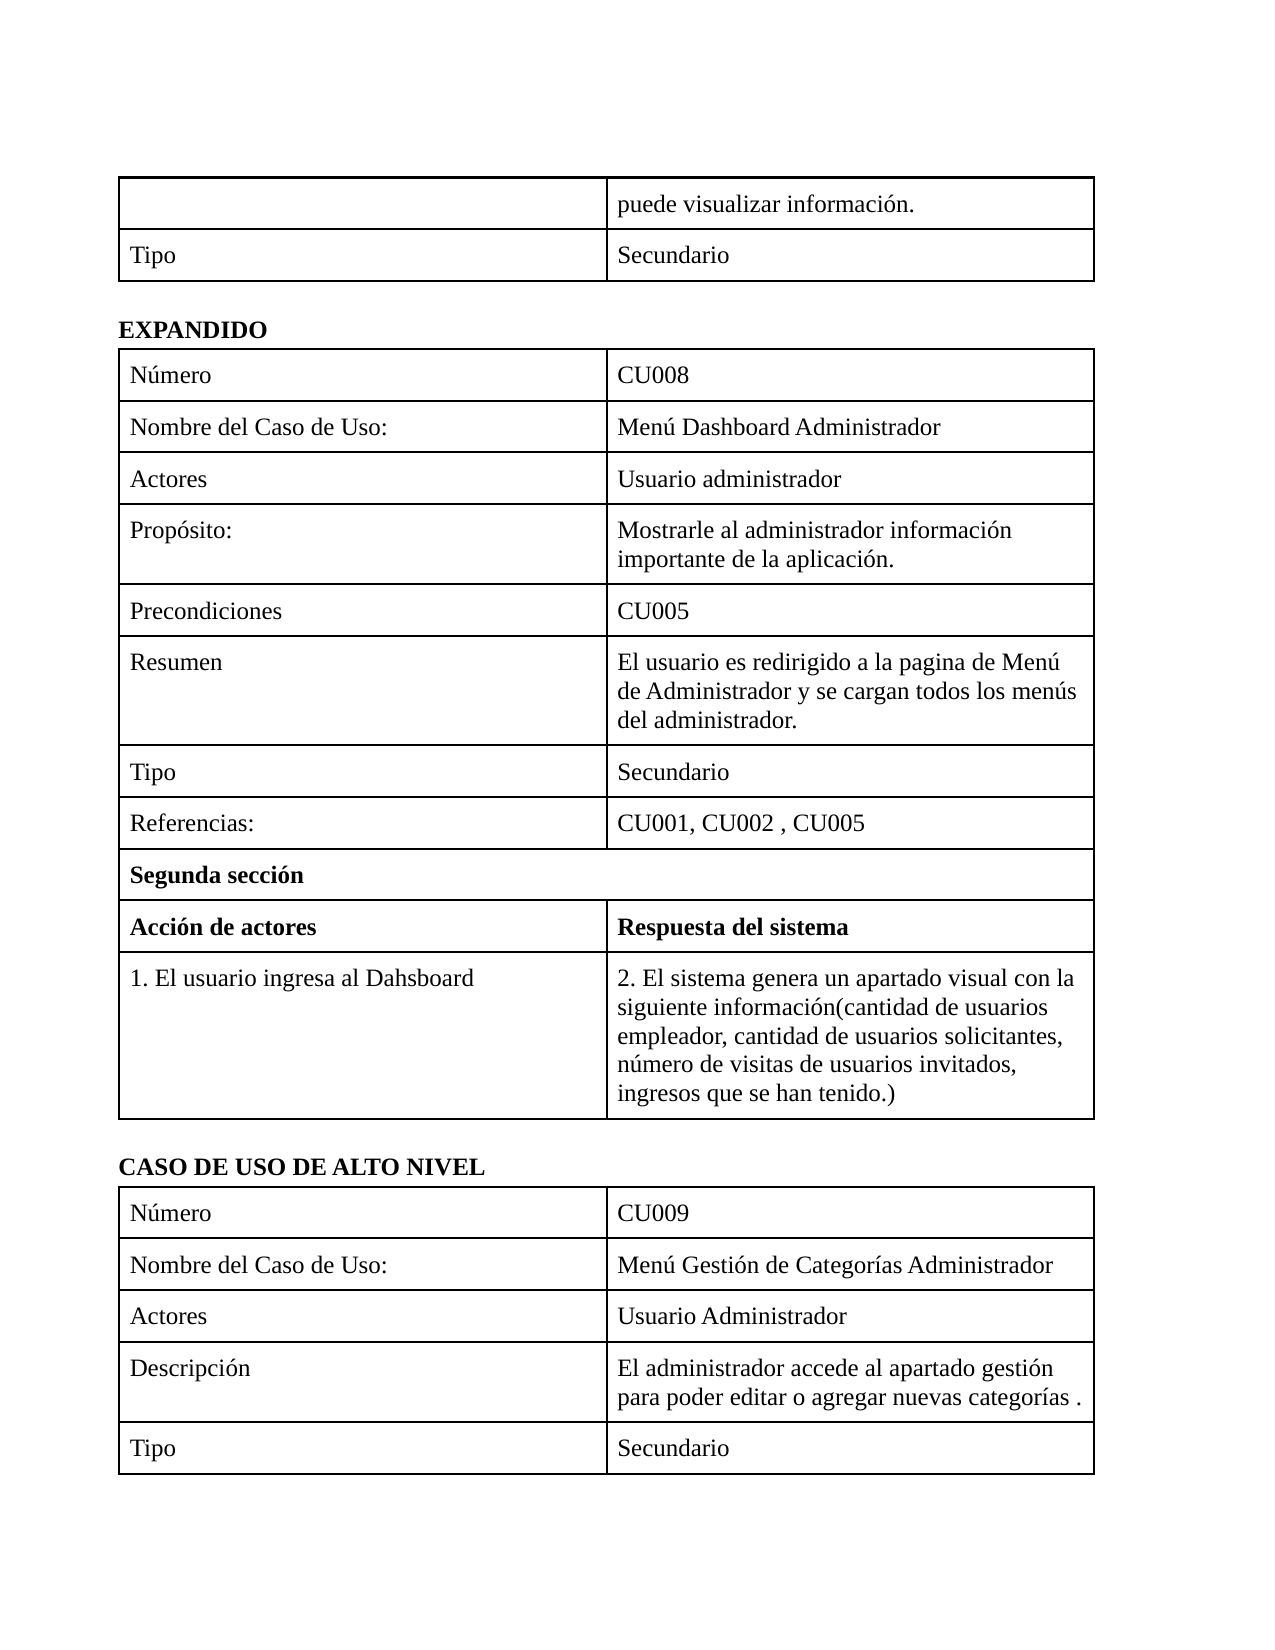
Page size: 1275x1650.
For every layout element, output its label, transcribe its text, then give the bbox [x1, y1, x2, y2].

table_cell Nombre del Caso de Uso: [120, 1239, 606, 1289]
table_cell Segunda sección [120, 850, 1093, 899]
table_cell Descripción [120, 1343, 606, 1421]
table_cell Resumen [120, 637, 606, 744]
table_cell Secundario [608, 1423, 1093, 1473]
table_cell Mostrarle al administrador información importante de la aplicación. [608, 505, 1093, 583]
text CASO DE USO DE ALTO NIVEL [118, 1152, 1157, 1181]
table_cell Referencias: [120, 798, 606, 847]
table_cell Menú Gestión de Categorías Administrador [608, 1239, 1093, 1289]
table_cell Usuario administrador [608, 453, 1093, 503]
table_cell Tipo [120, 1423, 606, 1473]
table_header CU008 [608, 350, 1093, 399]
table_cell Propósito: [120, 505, 606, 583]
table_cell 1. El usuario ingresa al Dahsboard [120, 953, 606, 1117]
table_header Número [120, 350, 606, 399]
table_cell Actores [120, 1291, 606, 1341]
text EXPANDIDO [118, 315, 1157, 343]
table_header Número [120, 1188, 606, 1237]
table_cell Respuesta del sistema [608, 901, 1093, 951]
table_cell CU005 [608, 585, 1093, 635]
table_cell Nombre del Caso de Uso: [120, 402, 606, 451]
table_cell CU001, CU002 , CU005 [608, 798, 1093, 847]
table_cell [120, 179, 606, 228]
table_cell Acción de actores [120, 901, 606, 951]
table_cell Menú Dashboard Administrador [608, 402, 1093, 451]
table_cell Secundario [608, 230, 1093, 280]
table_cell El administrador accede al apartado gestión para poder editar o agregar nuevas categorías . [608, 1343, 1093, 1421]
table_cell Actores [120, 453, 606, 503]
table_cell Tipo [120, 746, 606, 796]
table_cell puede visualizar información. [608, 179, 1093, 228]
table_cell El usuario es redirigido a la pagina de Menú de Administrador y se cargan todos los menús del administrador. [608, 637, 1093, 744]
table_cell Precondiciones [120, 585, 606, 635]
table_header CU009 [608, 1188, 1093, 1237]
table_cell 2. El sistema genera un apartado visual con la siguiente información(cantidad de usuarios empleador, cantidad de usuarios solicitantes, número de visitas de usuarios invitados, ingresos que se han tenido.) [608, 953, 1093, 1117]
table_cell Secundario [608, 746, 1093, 796]
table_cell Usuario Administrador [608, 1291, 1093, 1341]
table_cell Tipo [120, 230, 606, 280]
